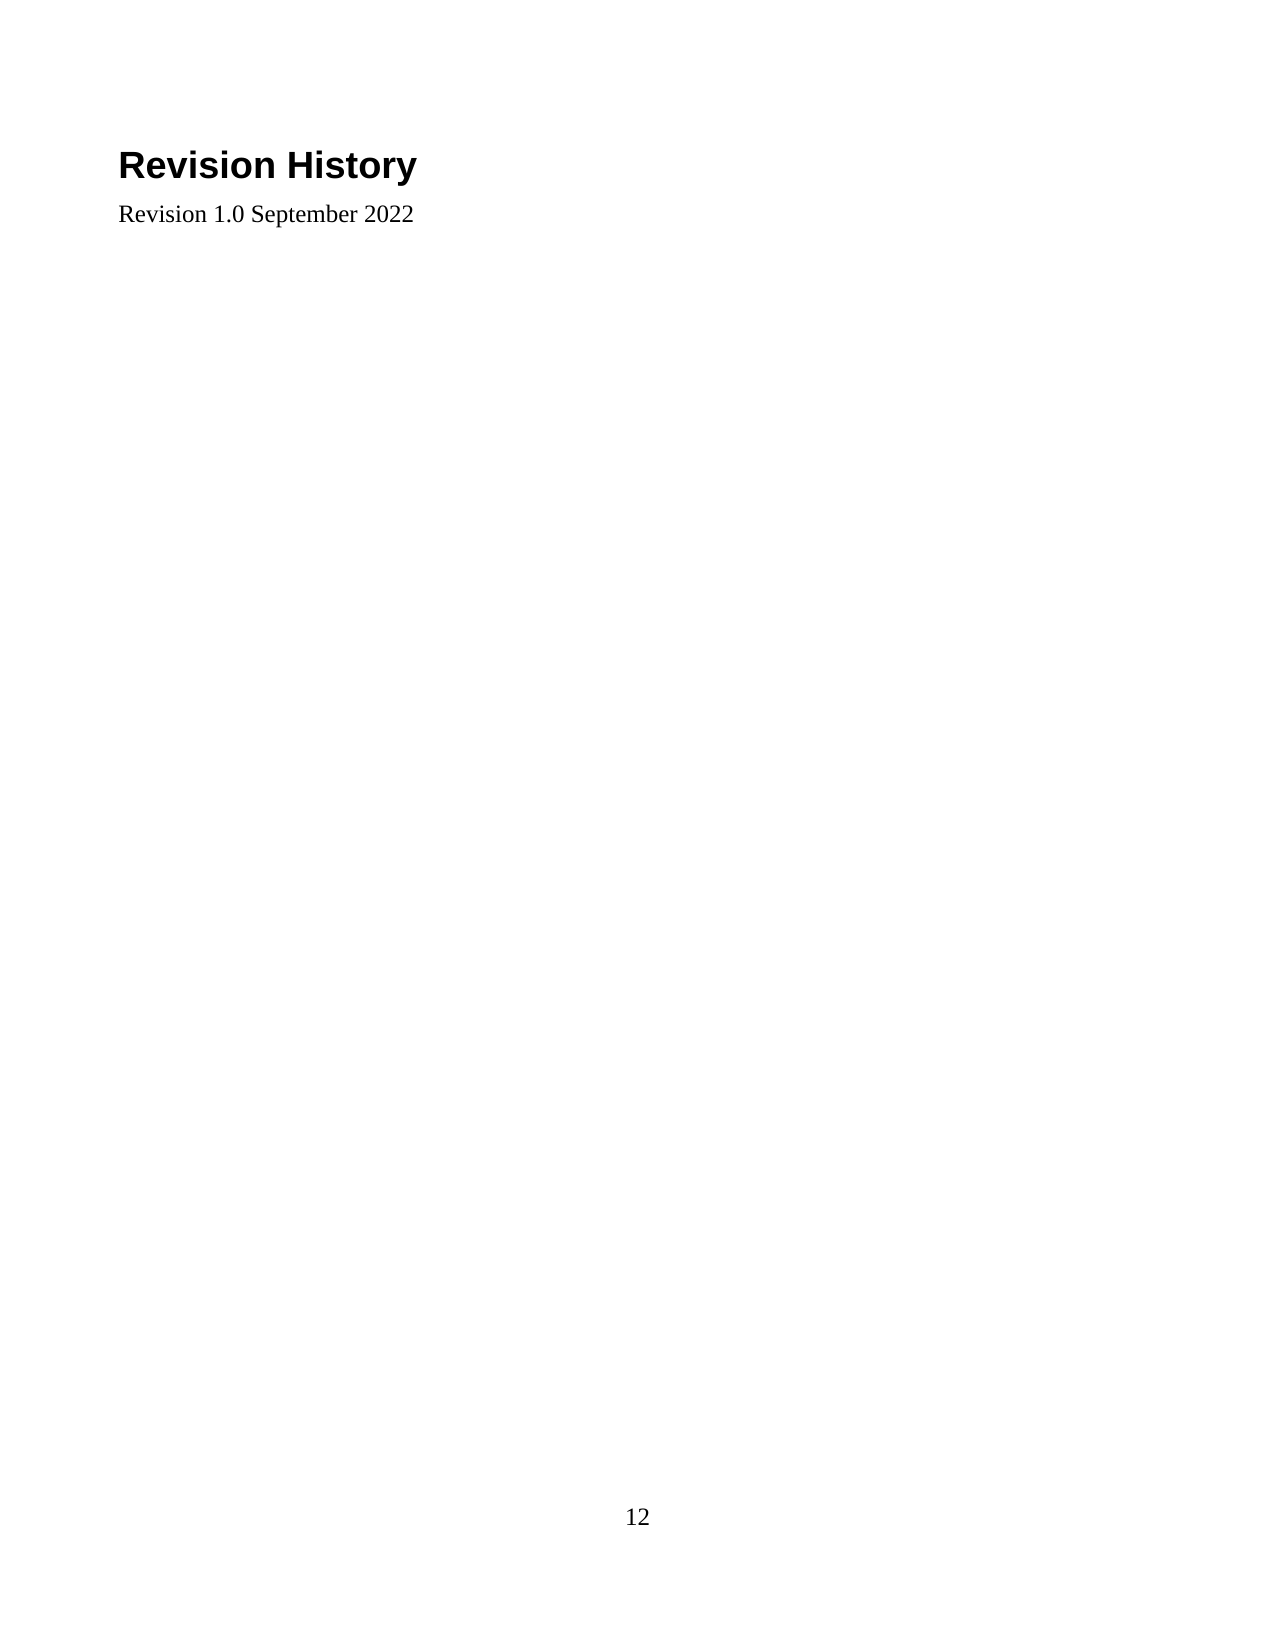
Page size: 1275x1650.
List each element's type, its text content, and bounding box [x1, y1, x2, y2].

text Revision 1.0 September 2022 [118, 199, 1157, 228]
subtitle Revision History [118, 143, 1157, 187]
